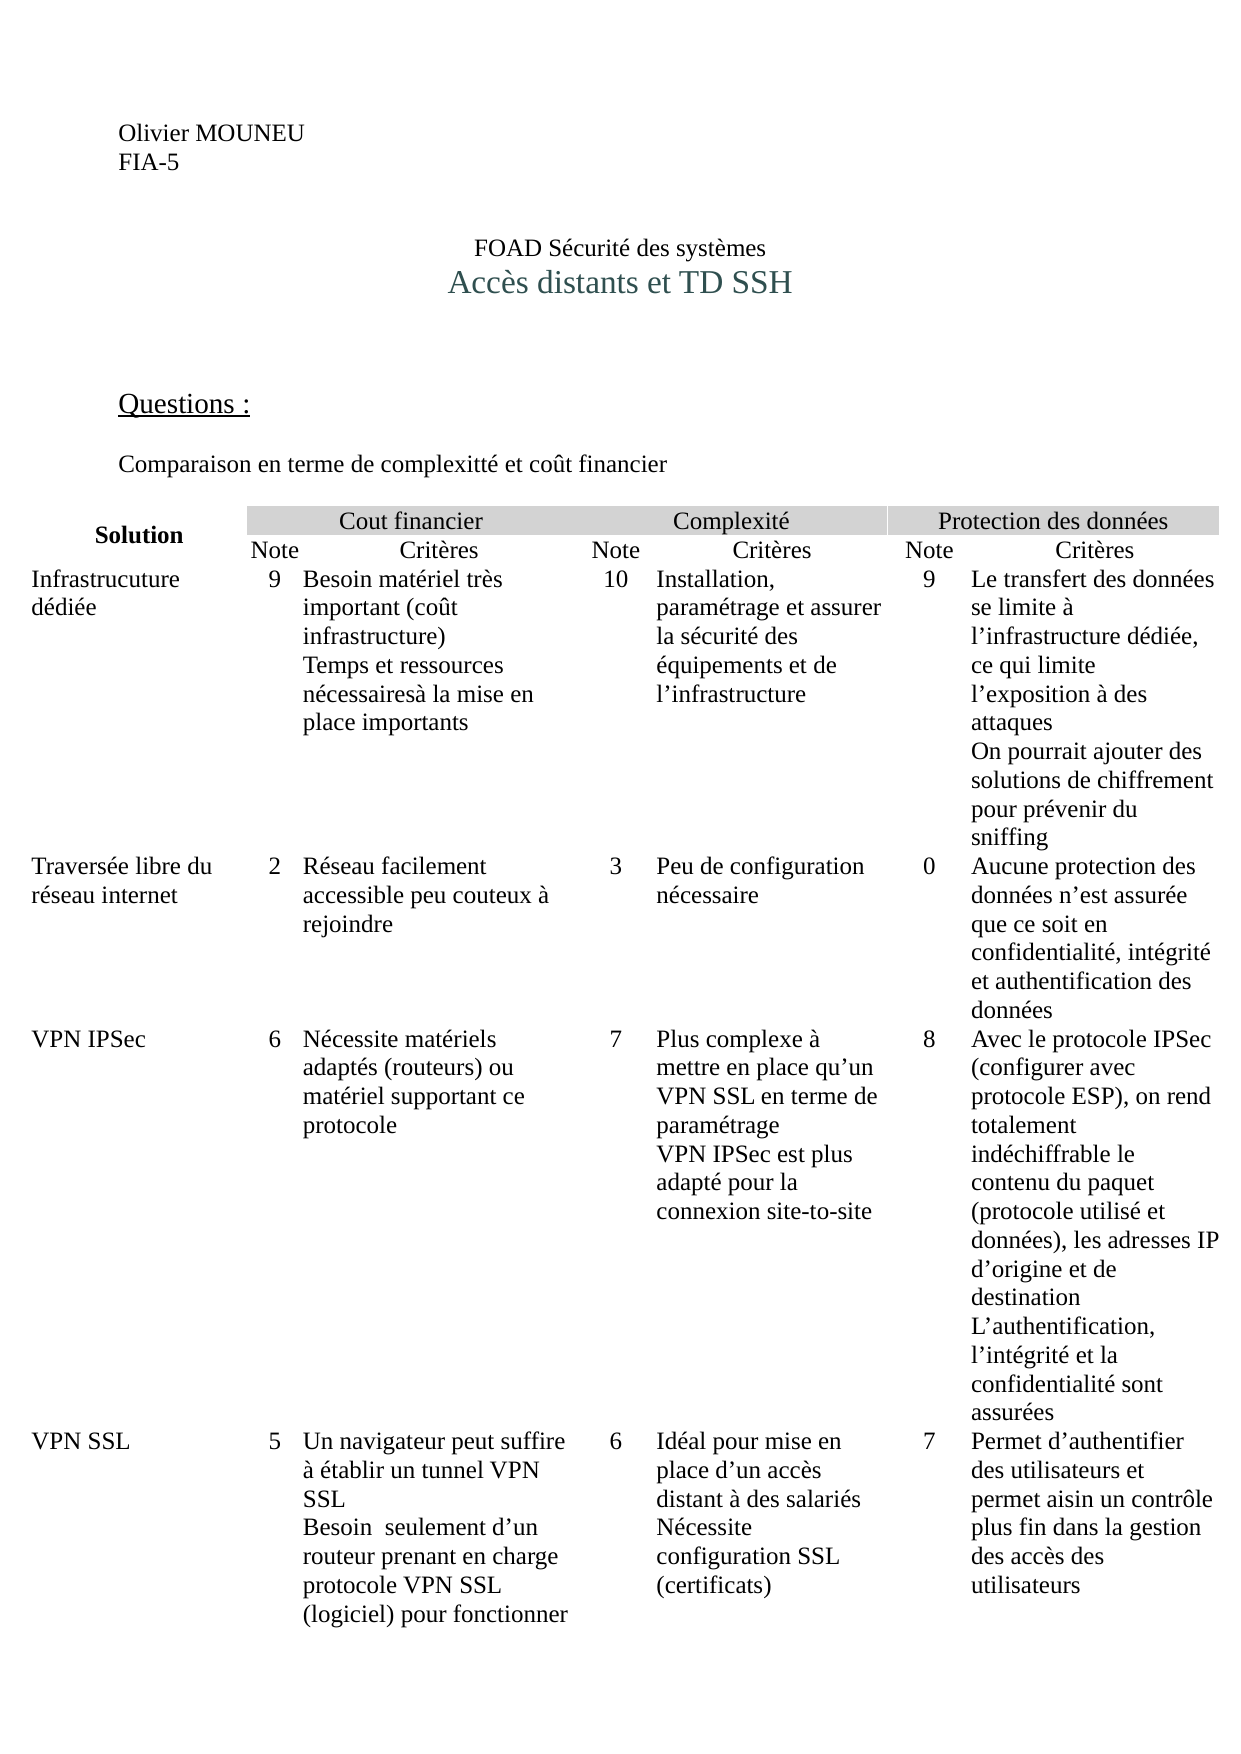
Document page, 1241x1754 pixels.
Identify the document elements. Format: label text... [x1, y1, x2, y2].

table_cell 9 [888, 564, 971, 851]
text Questions : [118, 386, 1122, 420]
table_cell Nécessite matériels adaptés (routeurs) ou matériel supportant ce protocole [303, 1024, 575, 1426]
table_cell Réseau facilement accessible peu couteux à rejoindre [303, 851, 575, 1024]
table_cell 7 [888, 1426, 971, 1627]
table_header Protection des données [888, 506, 1219, 535]
table_cell 2 [247, 851, 303, 1024]
table_header Solution [31, 506, 247, 564]
table_cell 0 [888, 851, 971, 1024]
table_cell 5 [247, 1426, 303, 1627]
table_header Cout financier [247, 506, 575, 535]
table_cell Besoin matériel très important (coût infrastructure) Temps et ressources nécessairesà la mise en place importants [303, 564, 575, 851]
table_cell 7 [575, 1024, 656, 1426]
table_cell Plus complexe à mettre en place qu’un VPN SSL en terme de paramétrage VPN IPSec est plus adapté pour la connexion site-to-site [656, 1024, 887, 1426]
table_cell Aucune protection des données n’est assurée que ce soit en confidentialité, intégrité et authentification des données [971, 851, 1219, 1024]
table_header Complexité [575, 506, 887, 535]
table_cell VPN IPSec [31, 1024, 247, 1426]
table_cell 6 [575, 1426, 656, 1627]
table_cell Note [575, 535, 656, 564]
text Comparaison en terme de complexitté et coût financier [118, 449, 1122, 477]
table_cell 8 [888, 1024, 971, 1426]
table_cell Un navigateur peut suffire à établir un tunnel VPN SSL Besoin seulement d’un routeur prenant en charge protocole VPN SSL (logiciel) pour fonctionner [303, 1426, 575, 1627]
table_cell Note [247, 535, 303, 564]
table_cell Critères [656, 535, 887, 564]
table_cell Idéal pour mise en place d’un accès distant à des salariés Nécessite configuration SSL (certificats) [656, 1426, 887, 1627]
table_cell Le transfert des données se limite à l’infrastructure dédiée, ce qui limite l’exposition à des attaques On pourrait ajouter des solutions de chiffrement pour prévenir du sniffing [971, 564, 1219, 851]
table_cell Peu de configuration nécessaire [656, 851, 887, 1024]
table_cell Permet d’authentifier des utilisateurs et permet aisin un contrôle plus fin dans la gestion des accès des utilisateurs [971, 1426, 1219, 1627]
table_cell 9 [247, 564, 303, 851]
table_cell 6 [247, 1024, 303, 1426]
text FIA-5 [118, 147, 1122, 176]
table_cell 3 [575, 851, 656, 1024]
table_cell Avec le protocole IPSec (configurer avec protocole ESP), on rend totalement indéchiffrable le contenu du paquet (protocole utilisé et données), les adresses IP d’origine et de destination L’authentification, l’intégrité et la confidentialité sont assurées [971, 1024, 1219, 1426]
table_cell Critères [303, 535, 575, 564]
text FOAD Sécurité des systèmes [118, 233, 1122, 262]
table_cell Note [888, 535, 971, 564]
table_cell 10 [575, 564, 656, 851]
table_cell VPN SSL [31, 1426, 247, 1627]
table_cell Infrastrucuture dédiée [31, 564, 247, 851]
table_cell Traversée libre du réseau internet [31, 851, 247, 1024]
text Accès distants et TD SSH [118, 262, 1122, 300]
table_cell Installation, paramétrage et assurer la sécurité des équipements et de l’infrastructure [656, 564, 887, 851]
table_cell Critères [971, 535, 1219, 564]
text Olivier MOUNEU [118, 118, 1122, 147]
